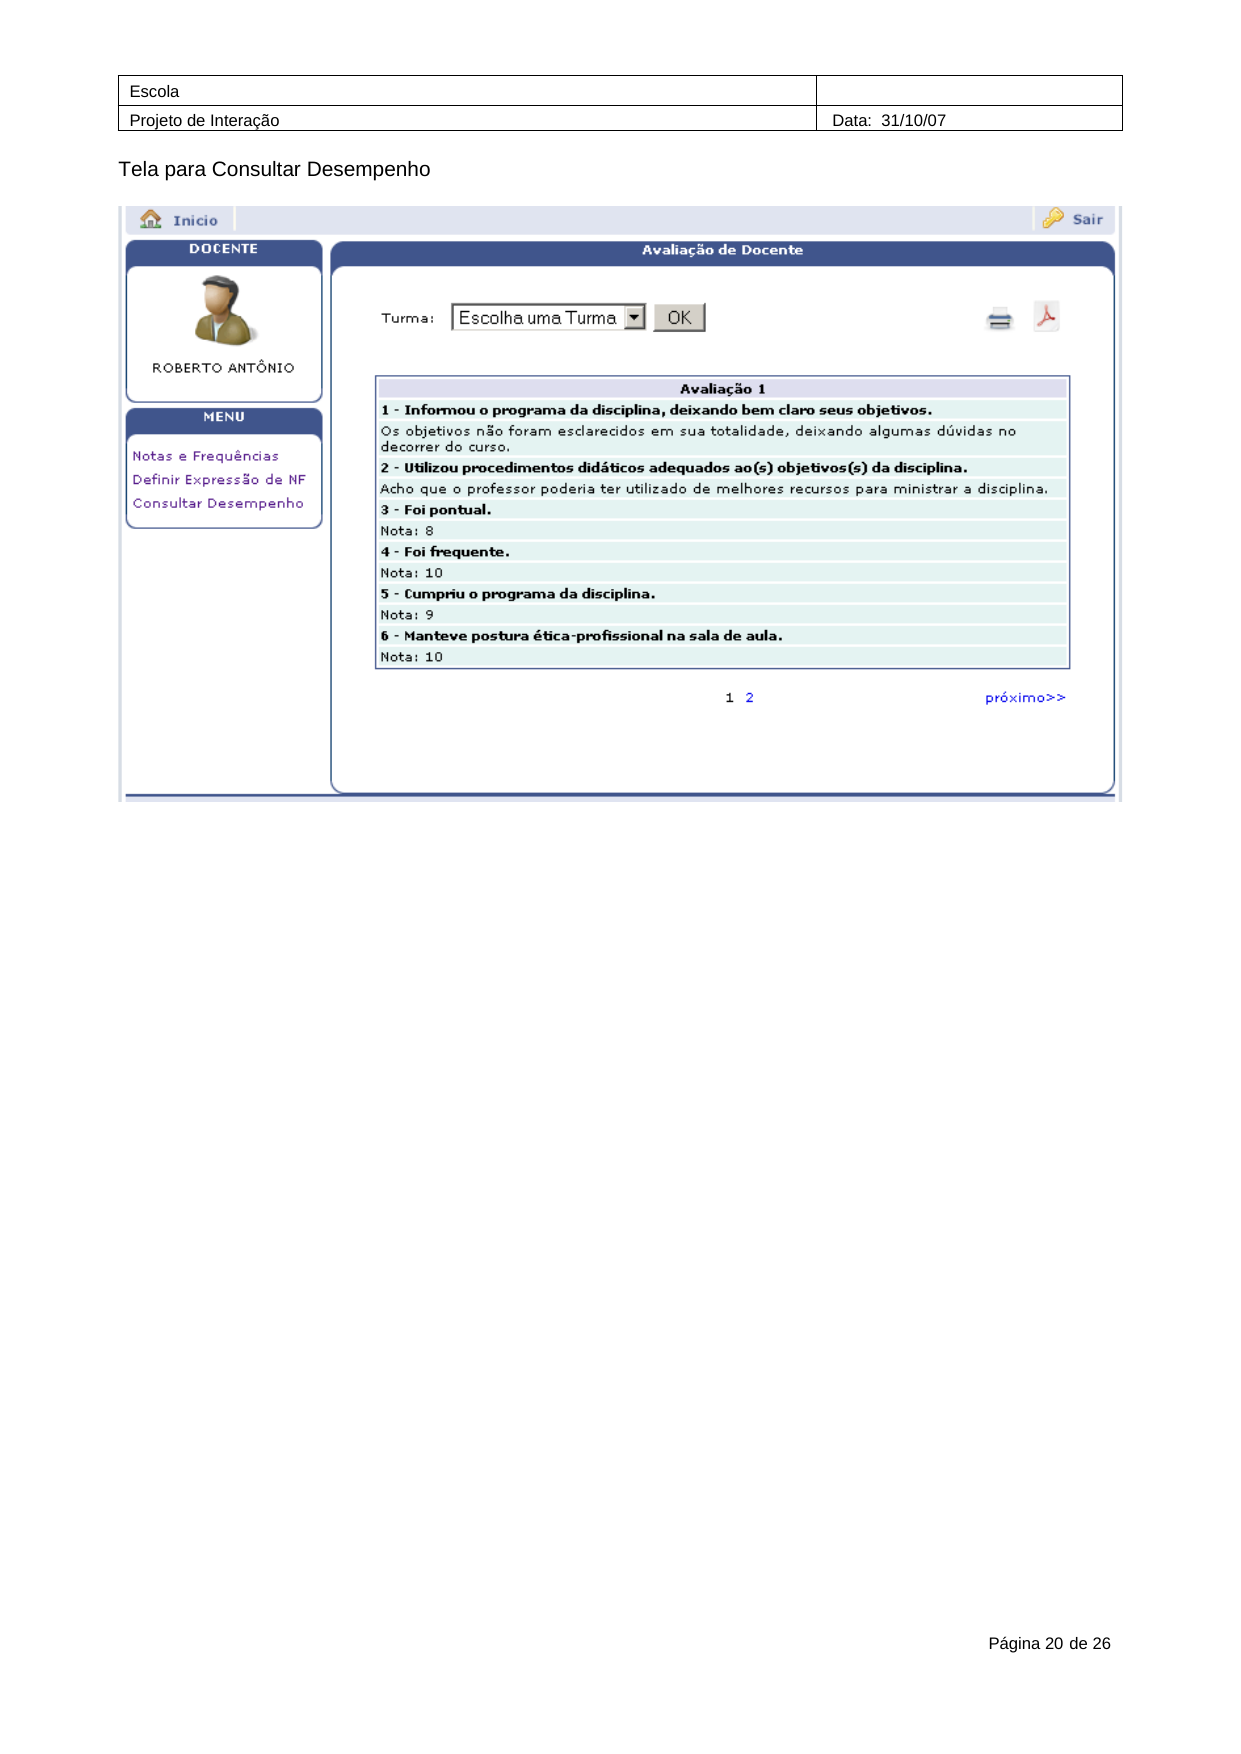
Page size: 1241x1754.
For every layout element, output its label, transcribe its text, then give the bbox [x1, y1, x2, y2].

picture [118, 206, 1123, 802]
text Tela para Consultar Desempenho [118, 156, 1122, 181]
